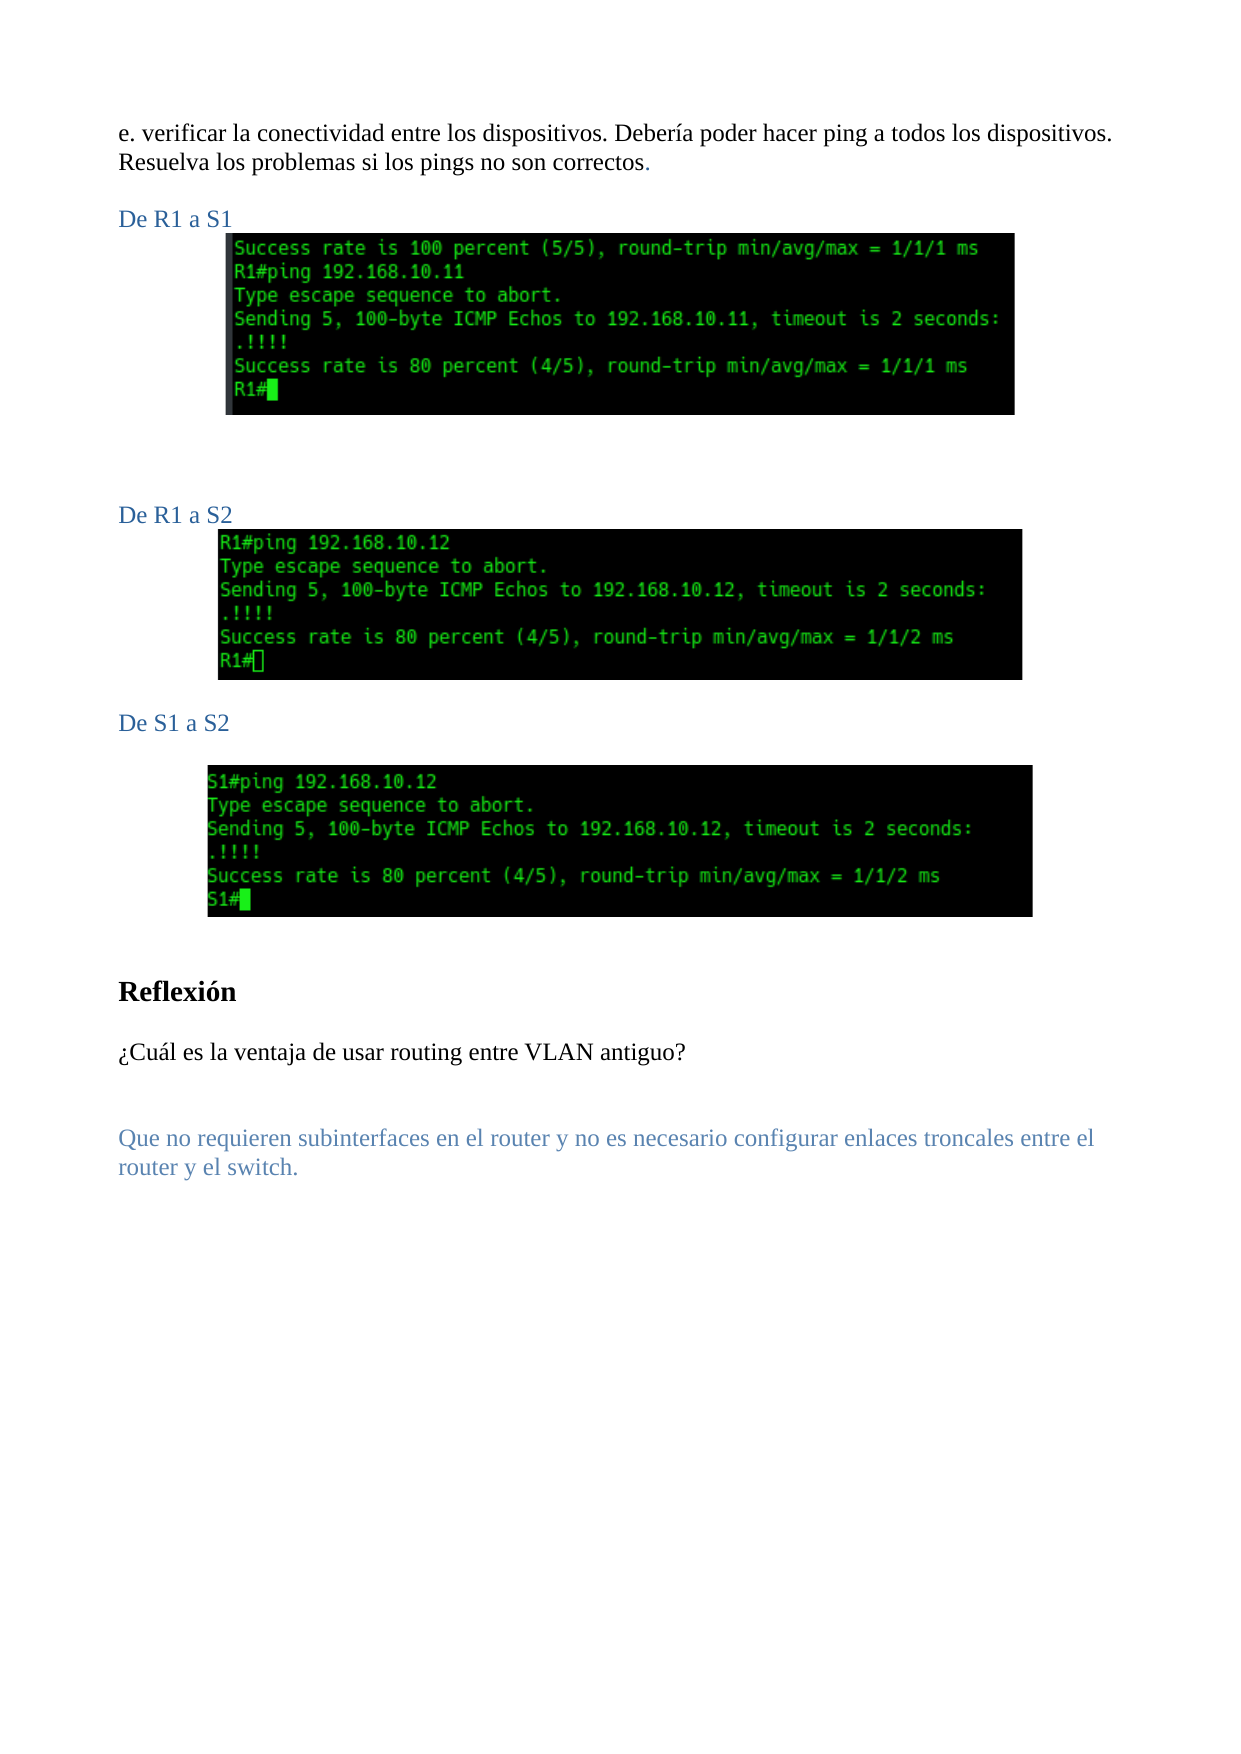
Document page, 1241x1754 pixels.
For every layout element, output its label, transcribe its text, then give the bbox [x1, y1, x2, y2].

text Reflexión [118, 974, 1122, 1008]
picture [217, 529, 1023, 680]
picture [207, 765, 1033, 917]
text De R1 a S1 [118, 204, 1122, 233]
text ¿Cuál es la ventaja de usar routing entre VLAN antiguo? [118, 1037, 1122, 1066]
picture [225, 233, 1015, 415]
text Que no requieren subinterfaces en el router y no es necesario configurar enlaces troncales entre el router y el switch. [118, 1094, 1122, 1181]
text De R1 a S2 [118, 501, 1122, 529]
text e. verificar la conectividad entre los dispositivos. Debería poder hacer ping a todos los dispositivos. [118, 118, 1122, 147]
text Resuelva los problemas si los pings no son correctos. [118, 147, 1122, 176]
text De S1 a S2 [118, 708, 1122, 737]
